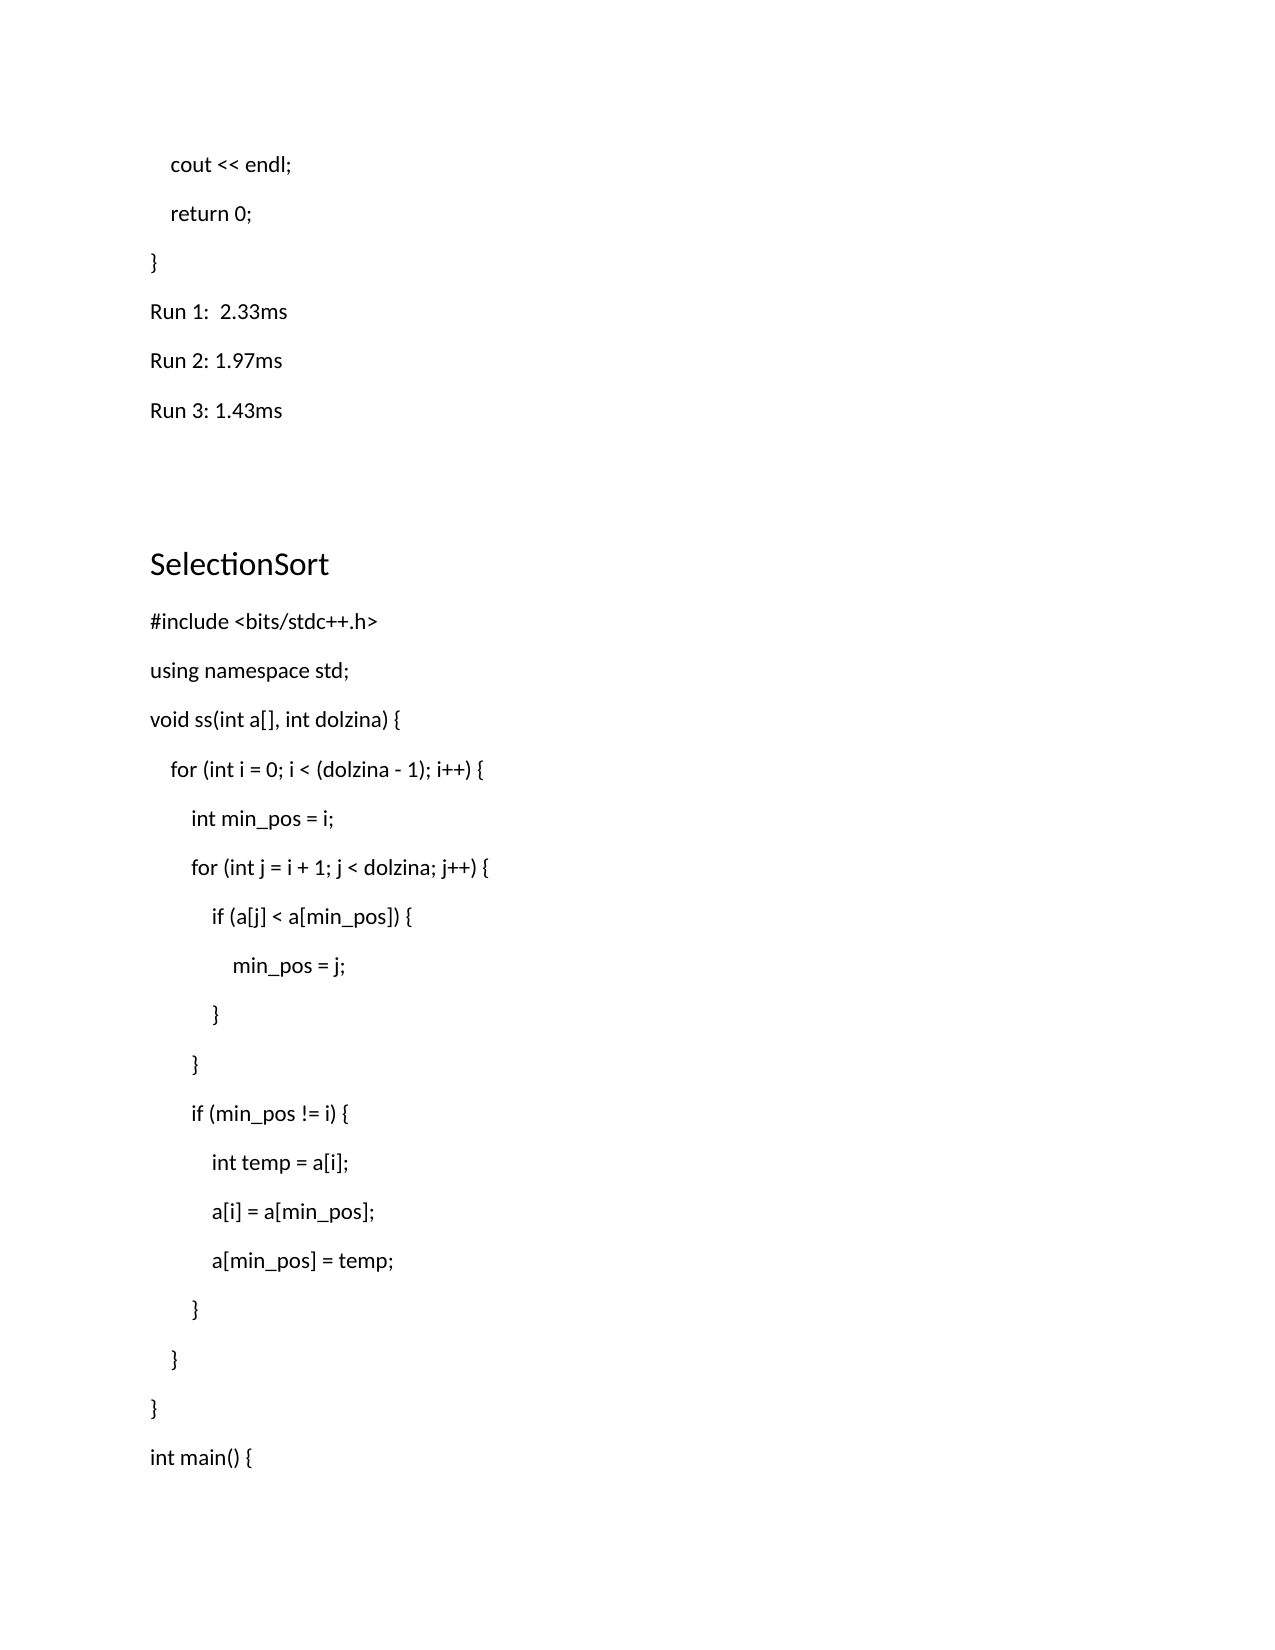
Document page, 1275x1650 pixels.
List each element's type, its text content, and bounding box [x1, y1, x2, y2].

text if (min_pos != i) { [150, 1099, 1125, 1127]
text a[min_pos] = temp; [150, 1246, 1125, 1274]
text } [150, 1345, 1125, 1373]
text } [150, 1296, 1125, 1323]
text } [150, 1001, 1125, 1028]
text Run 2: 1.97ms [150, 347, 1125, 375]
text #include <bits/stdc++.h> [150, 607, 1125, 635]
text int temp = a[i]; [150, 1148, 1125, 1176]
text int main() { [150, 1443, 1125, 1471]
text for (int i = 0; i < (dolzina - 1); i++) { [150, 755, 1125, 783]
text } [150, 1050, 1125, 1078]
text SelectionSort [150, 543, 1125, 584]
text void ss(int a[], int dolzina) { [150, 706, 1125, 733]
text if (a[j] < a[min_pos]) { [150, 902, 1125, 930]
text for (int j = i + 1; j < dolzina; j++) { [150, 853, 1125, 881]
text min_pos = j; [150, 951, 1125, 979]
text int min_pos = i; [150, 804, 1125, 832]
text Run 3: 1.43ms [150, 396, 1125, 424]
text using namespace std; [150, 656, 1125, 684]
text } [150, 248, 1125, 276]
text } [150, 1394, 1125, 1422]
text return 0; [150, 199, 1125, 227]
text Run 1: 2.33ms [150, 297, 1125, 326]
text cout << endl; [150, 150, 1125, 178]
text a[i] = a[min_pos]; [150, 1197, 1125, 1225]
